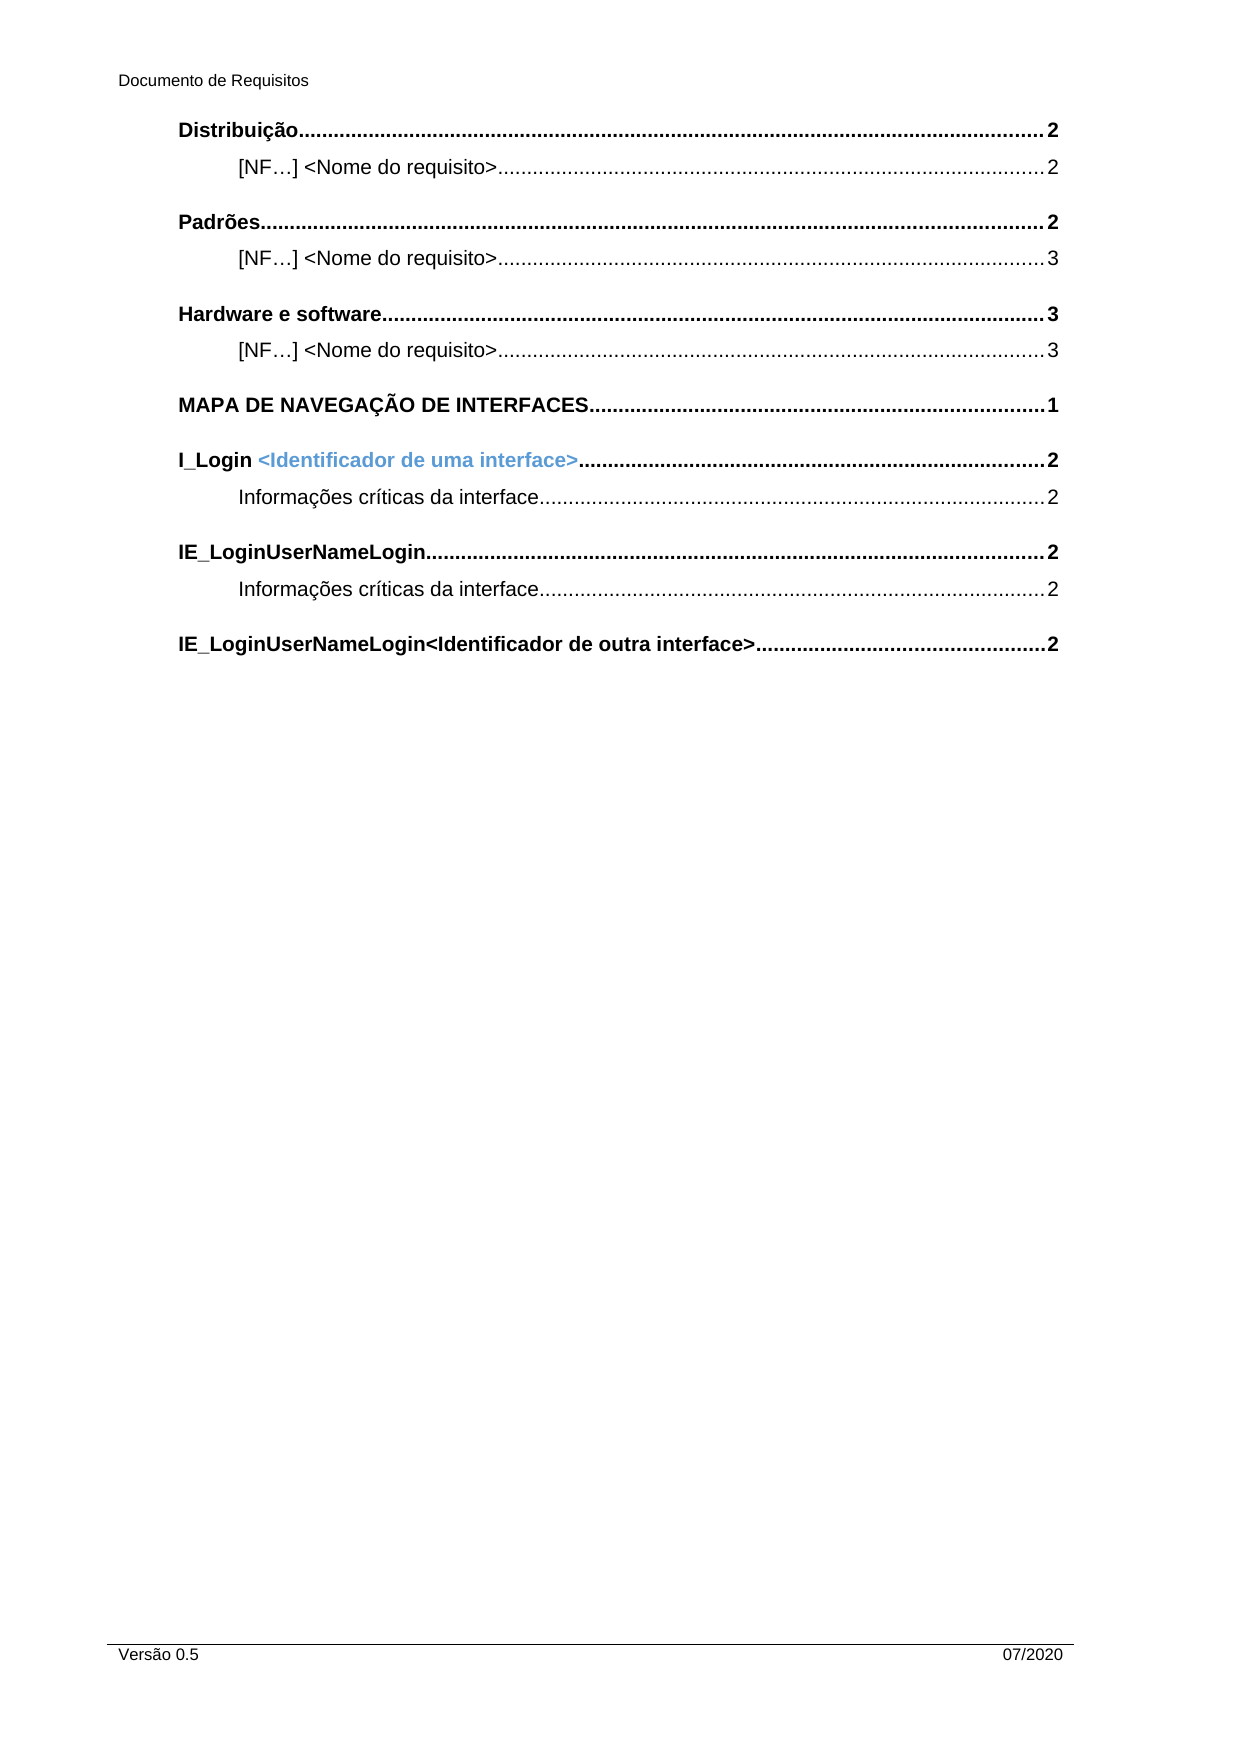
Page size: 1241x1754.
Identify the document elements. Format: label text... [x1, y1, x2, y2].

text [NF…] <Nome do requisito> 2 [238, 154, 1063, 178]
text IE_LoginUserNameLogin<Identificador de outra interface> 2 [178, 632, 1063, 656]
text [NF…] <Nome do requisito> 3 [238, 338, 1063, 362]
text Distribuição 2 [178, 118, 1063, 142]
text Hardware e software 3 [178, 301, 1063, 325]
text IE_LoginUserNameLogin 2 [178, 540, 1063, 564]
text MAPA DE NAVEGAÇÃO DE INTERFACES 1 [178, 393, 1063, 417]
text Informações críticas da interface 2 [238, 576, 1063, 600]
text I_Login <Identificador de uma interface> 2 [178, 448, 1063, 472]
text [NF…] <Nome do requisito> 3 [238, 246, 1063, 270]
text Informações críticas da interface 2 [238, 485, 1063, 509]
text Padrões 2 [178, 210, 1063, 234]
